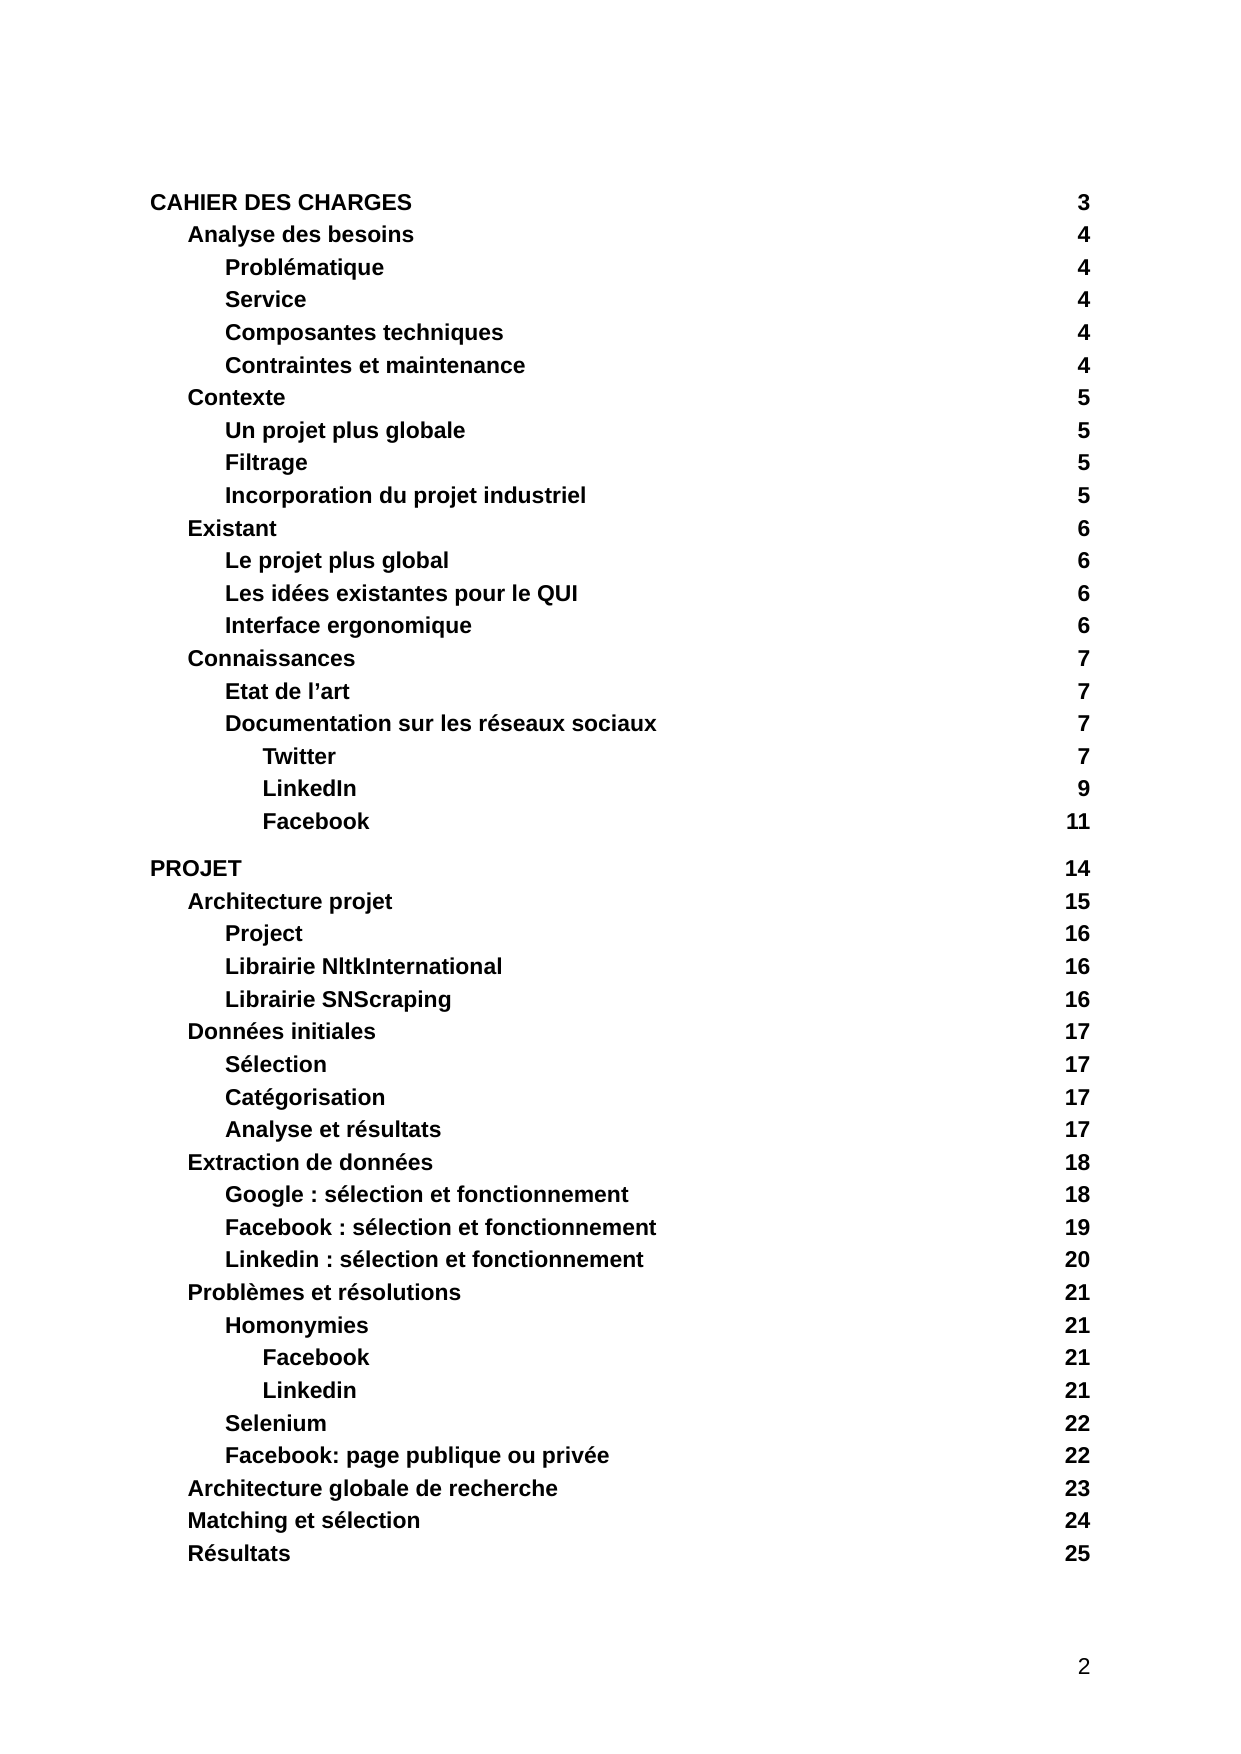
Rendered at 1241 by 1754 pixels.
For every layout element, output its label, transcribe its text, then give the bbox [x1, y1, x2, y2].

text Service 4 [225, 286, 1090, 313]
text PROJET 14 [150, 855, 1090, 882]
text Filtrage 5 [225, 449, 1090, 476]
text Librairie NltkInternational 16 [225, 953, 1090, 979]
text Linkedin : sélection et fonctionnement 20 [225, 1246, 1090, 1273]
text Facebook 21 [262, 1344, 1090, 1371]
text Problèmes et résolutions 21 [187, 1279, 1090, 1305]
text Facebook : sélection et fonctionnement 19 [225, 1214, 1090, 1240]
text Les idées existantes pour le QUI 6 [225, 580, 1090, 606]
text Incorporation du projet industriel 5 [225, 482, 1090, 508]
text Facebook 11 [262, 808, 1090, 834]
text Contexte 5 [187, 384, 1090, 411]
text Selenium 22 [225, 1409, 1090, 1436]
text Composantes techniques 4 [225, 319, 1090, 345]
text Connaissances 7 [187, 645, 1090, 671]
text Existant 6 [187, 514, 1090, 541]
text Le projet plus global 6 [225, 547, 1090, 573]
text Matching et sélection 24 [187, 1507, 1090, 1534]
text Linkedin 21 [262, 1377, 1090, 1403]
text Analyse des besoins 4 [187, 221, 1090, 247]
text Google : sélection et fonctionnement 18 [225, 1181, 1090, 1208]
text Homonymies 21 [225, 1312, 1090, 1338]
text Un projet plus globale 5 [225, 417, 1090, 443]
text Sélection 17 [225, 1051, 1090, 1077]
text Documentation sur les réseaux sociaux 7 [225, 710, 1090, 737]
text Etat de l’art 7 [225, 678, 1090, 704]
text Résultats 25 [187, 1540, 1090, 1566]
text Twitter 7 [262, 743, 1090, 769]
text Interface ergonomique 6 [225, 612, 1090, 639]
text LinkedIn 9 [262, 775, 1090, 802]
text Project 16 [225, 920, 1090, 947]
text Facebook: page publique ou privée 22 [225, 1442, 1090, 1468]
text Extraction de données 18 [187, 1149, 1090, 1175]
text Architecture globale de recherche 23 [187, 1475, 1090, 1501]
text Architecture projet 15 [187, 888, 1090, 914]
text CAHIER DES CHARGES 3 [150, 188, 1090, 215]
text Données initiales 17 [187, 1018, 1090, 1044]
text Librairie SNScraping 16 [225, 986, 1090, 1012]
text Contraintes et maintenance 4 [225, 352, 1090, 378]
text Problématique 4 [225, 254, 1090, 280]
text Analyse et résultats 17 [225, 1116, 1090, 1142]
text Catégorisation 17 [225, 1083, 1090, 1110]
